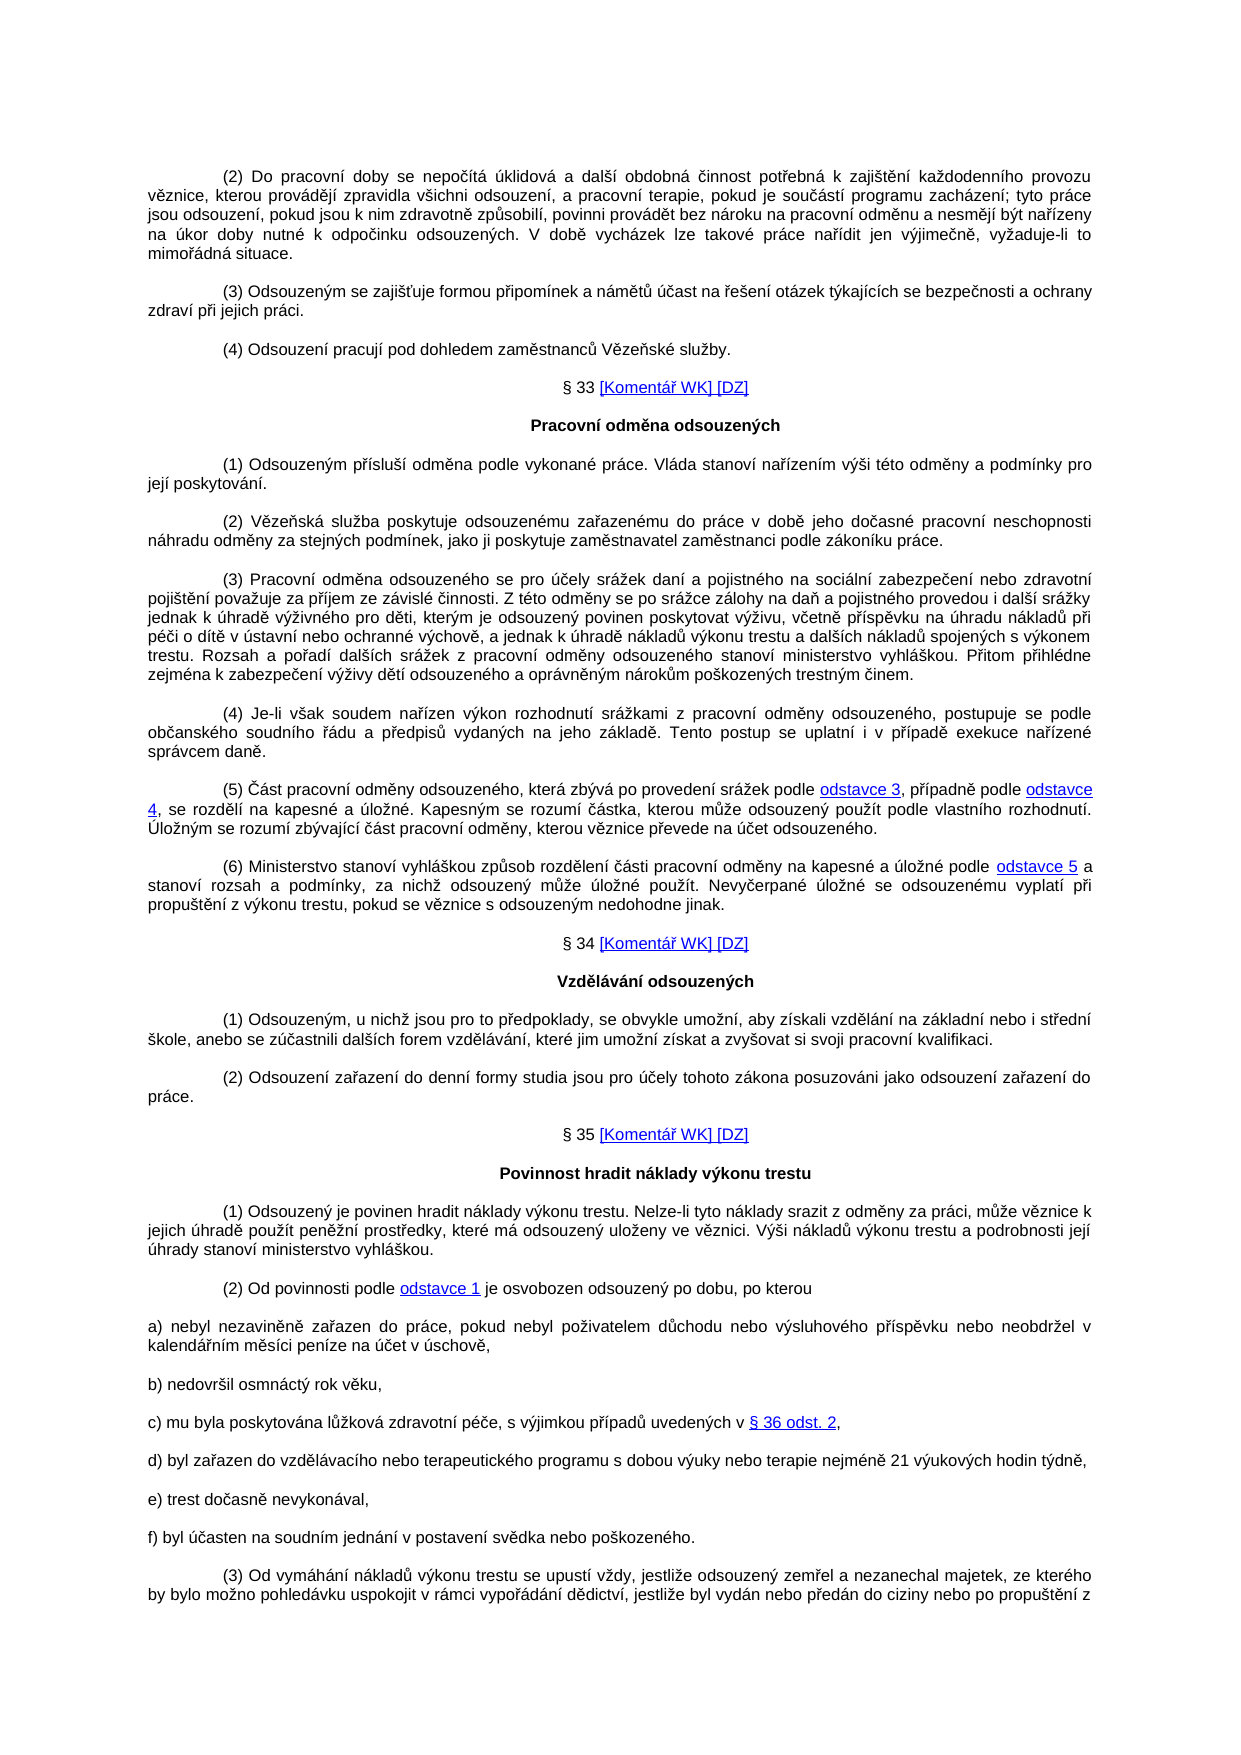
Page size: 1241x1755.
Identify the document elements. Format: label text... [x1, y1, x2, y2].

text (3) Pracovní odměna odsouzeného se pro účely srážek daní a pojistného na sociální zabezpečení nebo zdravotní pojištění považuje za příjem ze závislé činnosti. Z této odměny se po srážce zálohy na daň a pojistného provedou i další srážky jednak k úhradě výživného pro děti, kterým je odsouzený povinen poskytovat výživu, včetně příspěvku na úhradu nákladů při péči o dítě v ústavní nebo ochranné výchově, a jednak k úhradě nákladů výkonu trestu a dalších nákladů spojených s výkonem trestu. Rozsah a pořadí dalších srážek z pracovní odměny odsouzeného stanoví ministerstvo vyhláškou. Přitom přihlédne zejména k zabezpečení výživy dětí odsouzeného a oprávněným nárokům poškozených trestným činem. [148, 569, 1093, 684]
text (1) Odsouzeným přísluší odměna podle vykonané práce. Vláda stanoví nařízením výši této odměny a podmínky pro její poskytování. [148, 454, 1093, 493]
text (1) Odsouzeným, u nichž jsou pro to předpoklady, se obvykle umožní, aby získali vzdělání na základní nebo i střední škole, anebo se zúčastnili dalších forem vzdělávání, které jim umožní získat a zvyšovat si svoji pracovní kvalifikaci. [148, 1010, 1093, 1048]
text (1) Odsouzený je povinen hradit náklady výkonu trestu. Nelze-li tyto náklady srazit z odměny za práci, může věznice k jejich úhradě použít peněžní prostředky, které má odsouzený uloženy ve věznici. Výši nákladů výkonu trestu a podrobnosti její úhrady stanoví ministerstvo vyhláškou. [148, 1202, 1093, 1259]
text e) trest dočasně nevykonával, [148, 1489, 1093, 1508]
text f) byl účasten na soudním jednání v postavení svědka nebo poškozeného. [148, 1528, 1093, 1547]
text (2) Od povinnosti podle odstavce 1 je osvobozen odsouzený po dobu, po kterou [148, 1278, 1093, 1298]
text § 35 [Komentář WK] [DZ] [148, 1125, 1093, 1144]
text § 34 [Komentář WK] [DZ] [148, 933, 1093, 953]
text (3) Odsouzeným se zajišťuje formou připomínek a námětů účast na řešení otázek týkajících se bezpečnosti a ochrany zdraví při jejich práci. [148, 282, 1093, 320]
text (6) Ministerstvo stanoví vyhláškou způsob rozdělení části pracovní odměny na kapesné a úložné podle odstavce 5 a stanoví rozsah a podmínky, za nichž odsouzený může úložné použít. Nevyčerpané úložné se odsouzenému vyplatí při propuštění z výkonu trestu, pokud se věznice s odsouzeným nedohodne jinak. [148, 857, 1093, 914]
text Pracovní odměna odsouzených [148, 416, 1093, 435]
text (5) Část pracovní odměny odsouzeného, která zbývá po provedení srážek podle odstavce 3, případně podle odstavce 4, se rozdělí na kapesné a úložné. Kapesným se rozumí částka, kterou může odsouzený použít podle vlastního rozhodnutí. Úložným se rozumí zbývající část pracovní odměny, kterou věznice převede na účet odsouzeného. [148, 780, 1093, 838]
text § 33 [Komentář WK] [DZ] [148, 378, 1093, 397]
text d) byl zařazen do vzdělávacího nebo terapeutického programu s dobou výuky nebo terapie nejméně 21 výukových hodin týdně, [148, 1451, 1093, 1470]
text (3) Od vymáhání nákladů výkonu trestu se upustí vždy, jestliže odsouzený zemřel a nezanechal majetek, ze kterého by bylo možno pohledávku uspokojit v rámci vypořádání dědictví, jestliže byl vydán nebo předán do ciziny nebo po propuštění z [148, 1566, 1093, 1604]
text (4) Odsouzení pracují pod dohledem zaměstnanců Vězeňské služby. [148, 339, 1093, 358]
text a) nebyl nezaviněně zařazen do práce, pokud nebyl poživatelem důchodu nebo výsluhového příspěvku nebo neobdržel v kalendářním měsíci peníze na účet v úschově, [148, 1317, 1093, 1355]
text (2) Odsouzení zařazení do denní formy studia jsou pro účely tohoto zákona posuzováni jako odsouzení zařazení do práce. [148, 1068, 1093, 1106]
text Povinnost hradit náklady výkonu trestu [148, 1163, 1093, 1183]
text (4) Je-li však soudem nařízen výkon rozhodnutí srážkami z pracovní odměny odsouzeného, postupuje se podle občanského soudního řádu a předpisů vydaných na jeho základě. Tento postup se uplatní i v případě exekuce nařízené správcem daně. [148, 703, 1093, 761]
text (2) Vězeňská služba poskytuje odsouzenému zařazenému do práce v době jeho dočasné pracovní neschopnosti náhradu odměny za stejných podmínek, jako ji poskytuje zaměstnavatel zaměstnanci podle zákoníku práce. [148, 512, 1093, 550]
text (2) Do pracovní doby se nepočítá úklidová a další obdobná činnost potřebná k zajištění každodenního provozu věznice, kterou provádějí zpravidla všichni odsouzení, a pracovní terapie, pokud je součástí programu zacházení; tyto práce jsou odsouzení, pokud jsou k nim zdravotně způsobilí, povinni provádět bez nároku na pracovní odměnu a nesmějí být nařízeny na úkor doby nutné k odpočinku odsouzených. V době vycházek lze takové práce nařídit jen výjimečně, vyžaduje-li to mimořádná situace. [148, 167, 1093, 263]
text c) mu byla poskytována lůžková zdravotní péče, s výjimkou případů uvedených v § 36 odst. 2, [148, 1413, 1093, 1432]
text Vzdělávání odsouzených [148, 972, 1093, 991]
text b) nedovršil osmnáctý rok věku, [148, 1374, 1093, 1393]
